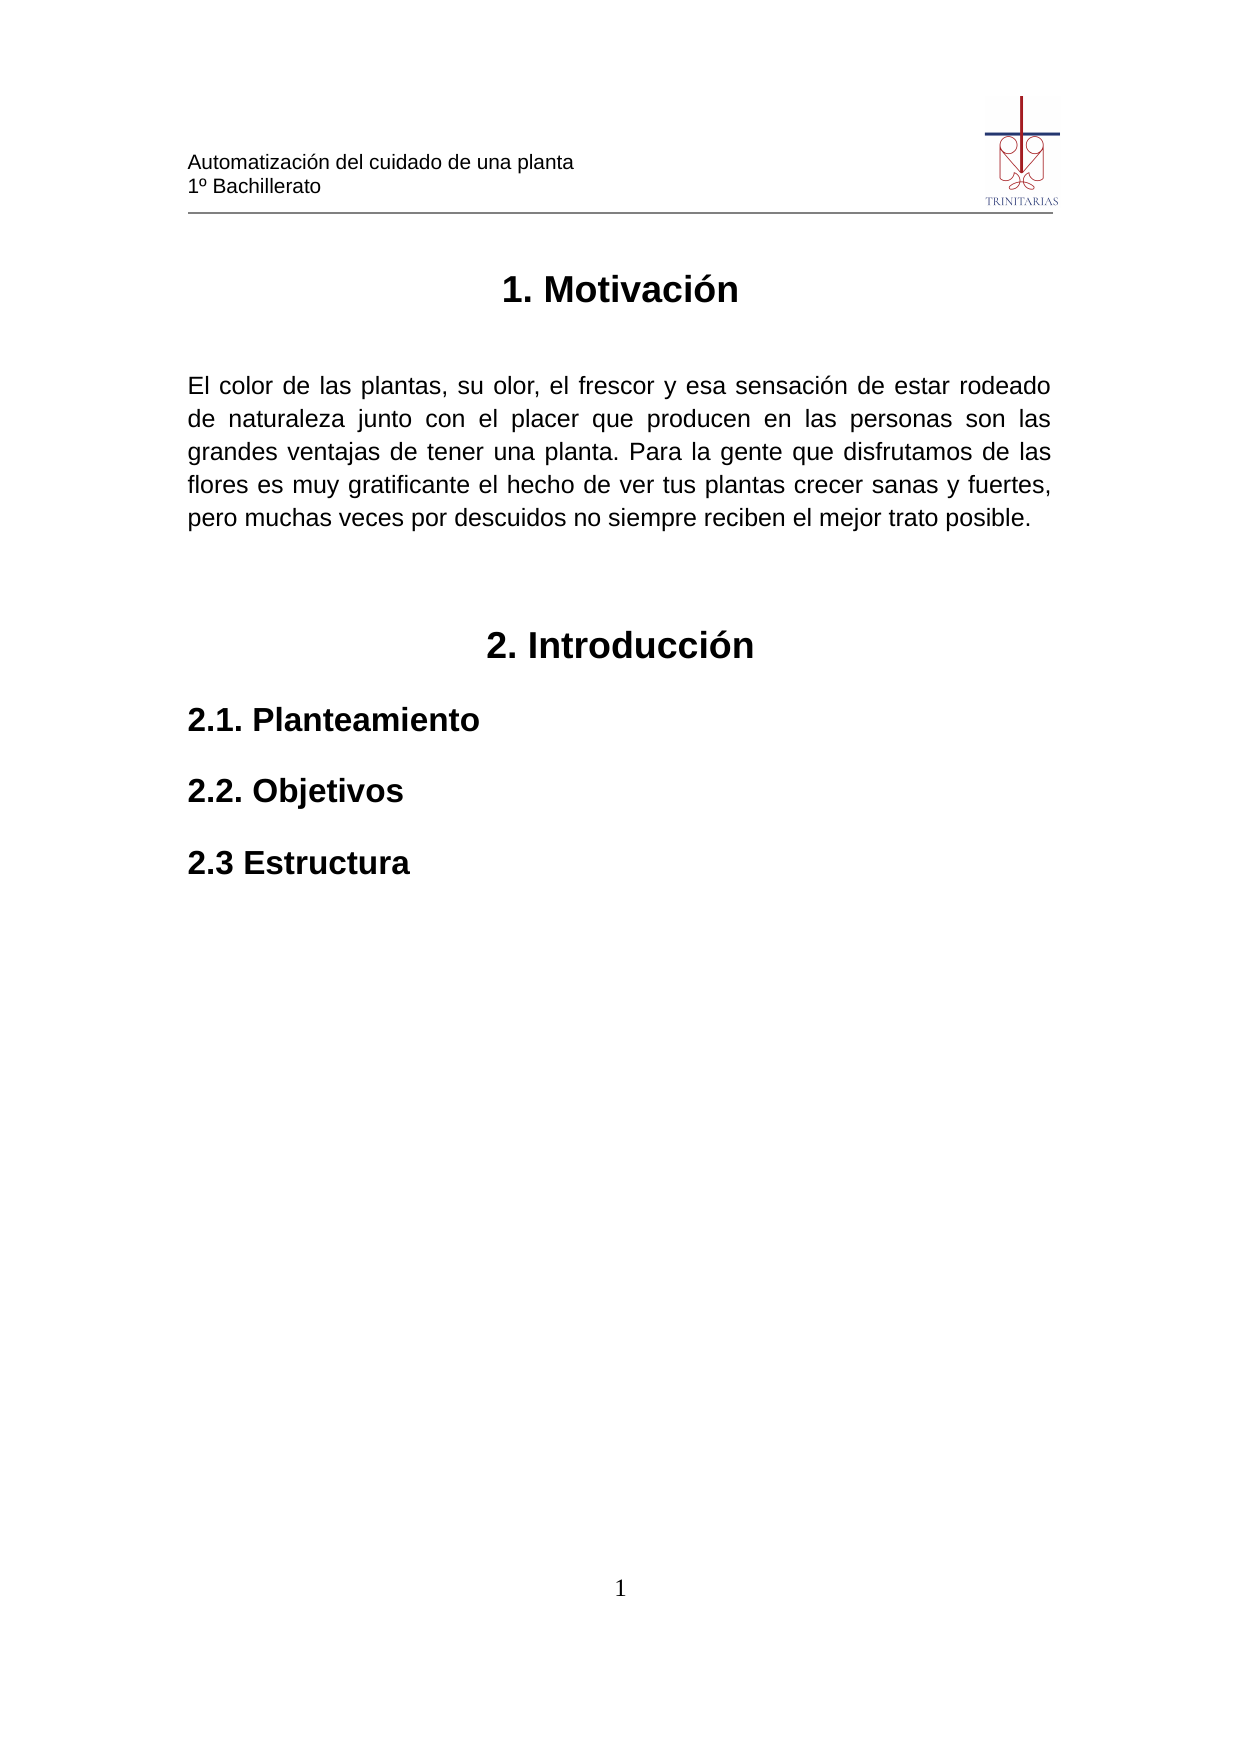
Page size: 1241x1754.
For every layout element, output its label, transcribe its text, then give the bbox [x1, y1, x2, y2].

subtitle 1. Motivación [187, 268, 1053, 311]
picture [984, 96, 1061, 208]
subtitle 2.3 Estructura [187, 843, 1053, 882]
subtitle 2. Introducción [187, 623, 1053, 666]
subtitle 2.2. Objetivos [187, 771, 1053, 810]
subtitle 2.1. Planteamiento [187, 700, 1053, 738]
text El color de las plantas, su olor, el frescor y esa sensación de estar rodeado de naturaleza junto con el placer que producen en las personas son las grandes ventajas de tener una planta. Para la gente que disfrutamos de las flores es muy gratificante el hecho de ver tus plantas crecer sanas y fuertes, pero muchas veces por descuidos no siempre reciben el mejor trato posible. [187, 371, 1053, 532]
